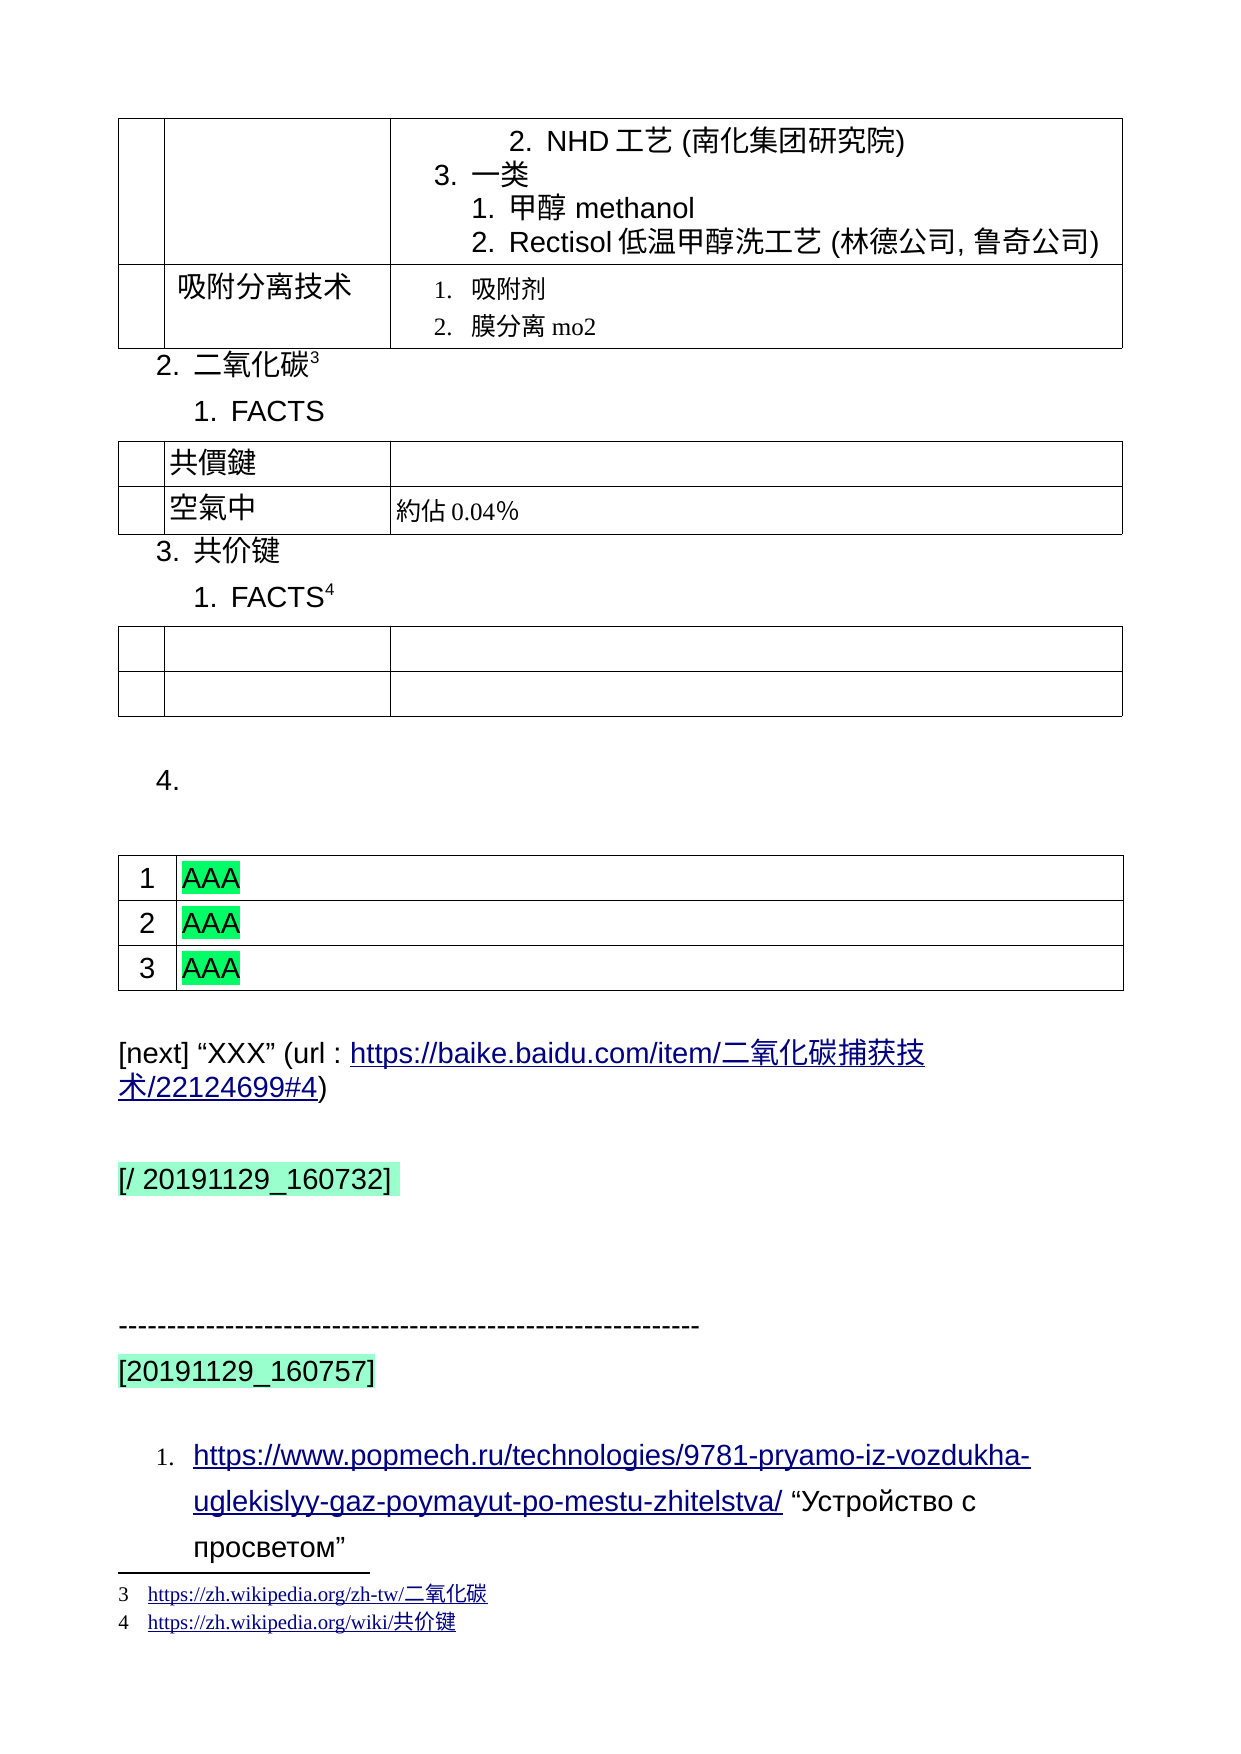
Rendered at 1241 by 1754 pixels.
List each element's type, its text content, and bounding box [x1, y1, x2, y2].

table_cell AAA [177, 946, 1123, 990]
table_header [119, 627, 164, 671]
text [next] “XXX” (url : https://baike.baidu.com/item/二氧化碳捕获技术/22124699#4) [118, 1037, 1122, 1104]
text [/ 20191129_160732] [118, 1162, 1122, 1196]
table_cell [391, 672, 1122, 716]
table_cell 吸附剂 膜分离 mo2 [391, 265, 1122, 348]
table_cell 2 [119, 901, 176, 945]
list FACTS [193, 580, 1122, 613]
list https://www.popmech.ru/technologies/9781-pryamo-iz-vozdukha-uglekislyy-gaz-poymayut-po-mestu-zhitelstva/ “Устройство с просветом” [156, 1438, 1122, 1564]
table_header AAA [177, 856, 1123, 900]
table_cell 3 [119, 946, 176, 990]
list 二氧化碳 [156, 349, 1122, 382]
list 共价键 [156, 535, 1122, 567]
table_cell [165, 119, 390, 264]
table_header 1 [119, 856, 176, 900]
table_header [165, 627, 390, 671]
table_cell [119, 487, 164, 533]
table_cell 空氣中 [165, 487, 390, 533]
table_header [119, 442, 164, 486]
list https://zh.wikipedia.org/zh-tw/二氧化碳 [118, 1579, 1122, 1607]
table_header [391, 627, 1122, 671]
table_cell 約佔0.04％ [391, 487, 1122, 533]
table_cell [119, 119, 164, 264]
table_cell AAA [177, 901, 1123, 945]
table_cell 物理溶剂 rong2ji4 二氧化碳的溶解度 远大于烟气中其 他组分的 → 特性 一类 聚乙二醇二甲醚 ju4yi3er4chun2 er4jia3mi2 (polyethylene glycol dimethyl ether) example Selexol工艺 (联 合碳化物公司) NHD工艺 (南化集团研究院) 一类 甲醇 methanol Rectisol低温甲醇洗工艺 (林德公司, 鲁奇公司) [391, 119, 1122, 264]
table_cell [119, 265, 164, 348]
text [20191129_160757] [118, 1354, 1122, 1427]
list FACTS [193, 394, 1122, 428]
table_header 共價鍵 [165, 442, 390, 486]
table_header [391, 442, 1122, 486]
list https://zh.wikipedia.org/wiki/共价键 [118, 1607, 1122, 1636]
table_cell [119, 672, 164, 716]
table_cell 吸附分离技术 [165, 265, 390, 348]
table_cell [165, 672, 390, 716]
text ------------------------------------------------------------ [118, 1308, 1122, 1341]
